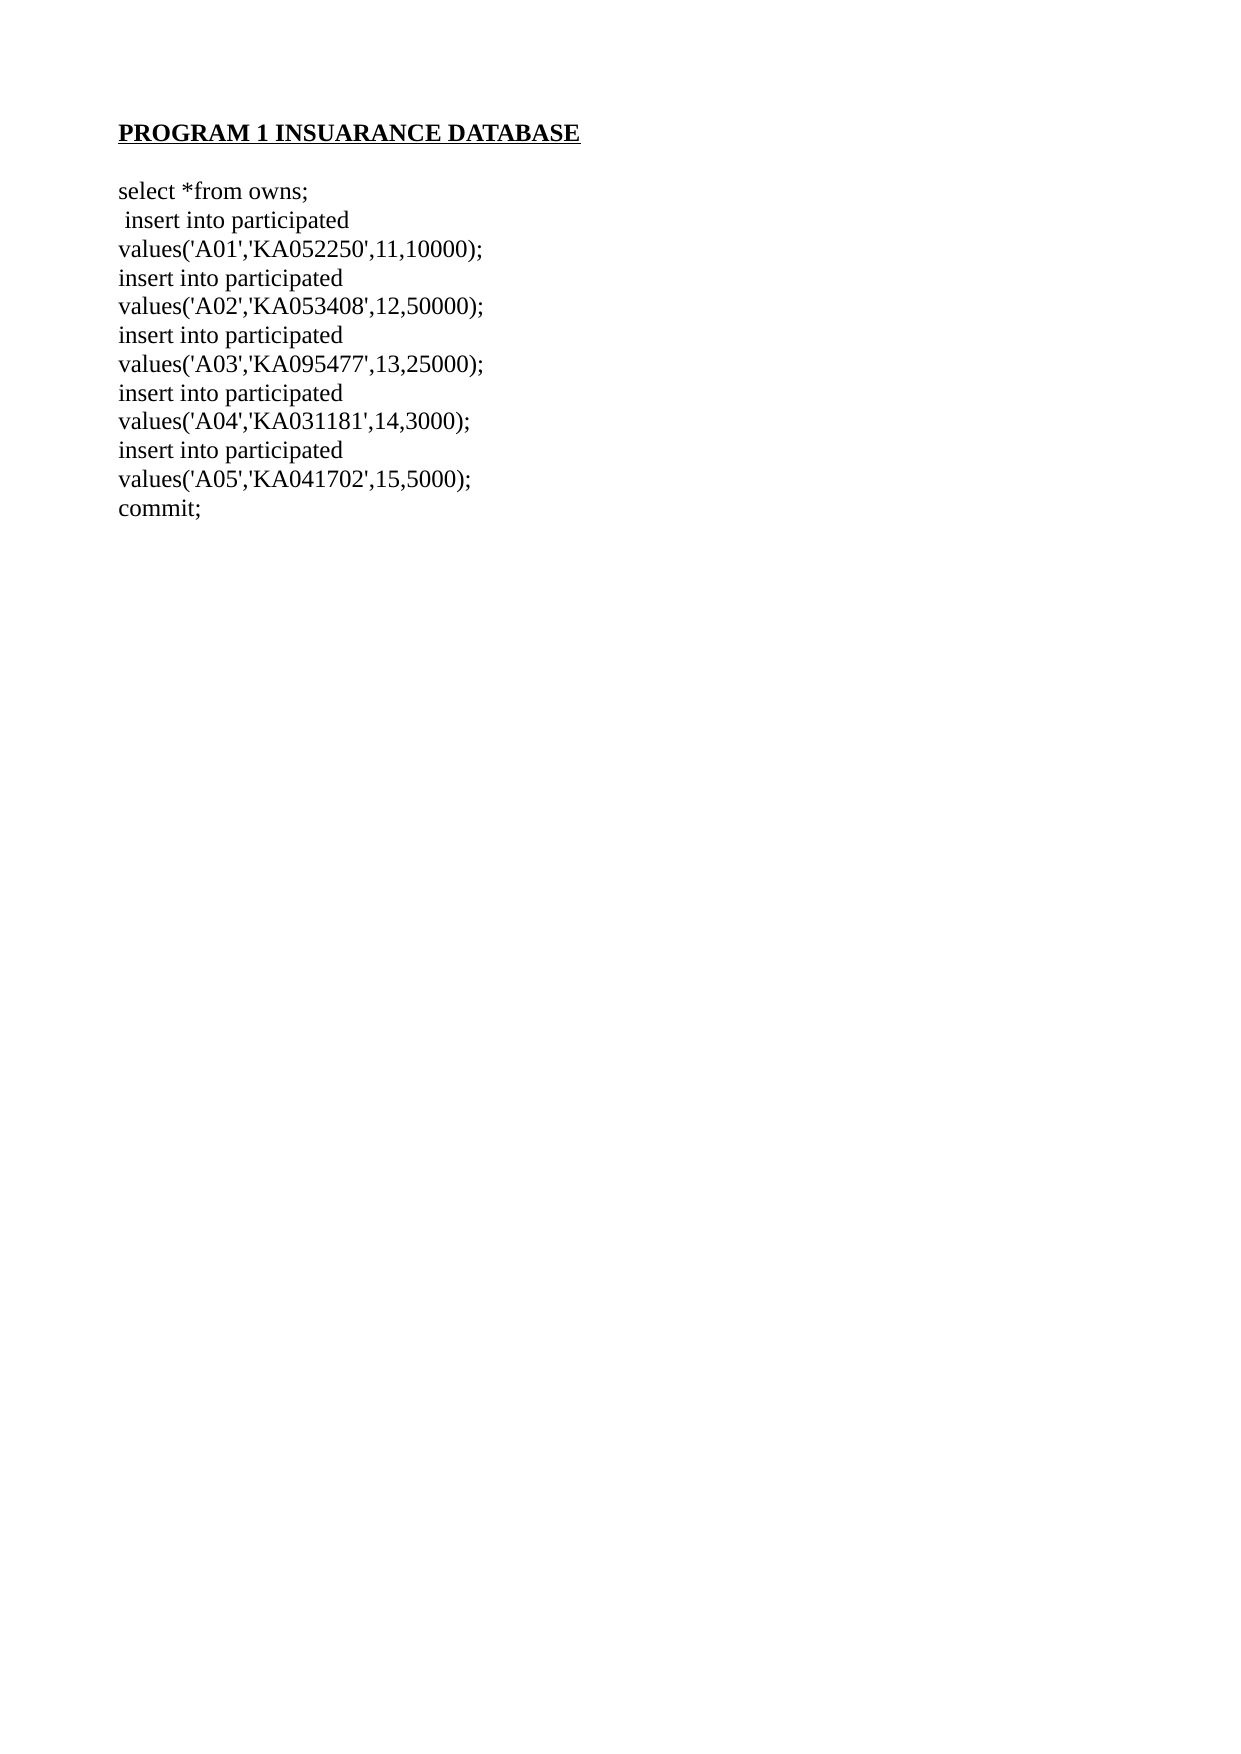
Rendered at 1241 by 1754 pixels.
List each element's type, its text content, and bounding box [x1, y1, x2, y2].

text insert into participated [118, 205, 1122, 234]
text insert into participated [118, 435, 1122, 464]
text values('A03','KA095477',13,25000); [118, 349, 1122, 378]
text select *from owns; [118, 176, 1122, 205]
text insert into participated [118, 263, 1122, 291]
text values('A01','KA052250',11,10000); [118, 234, 1122, 263]
text insert into participated [118, 320, 1122, 349]
text commit; [118, 493, 1122, 521]
text values('A02','KA053408',12,50000); [118, 291, 1122, 320]
text insert into participated [118, 378, 1122, 406]
text values('A04','KA031181',14,3000); [118, 406, 1122, 435]
text values('A05','KA041702',15,5000); [118, 464, 1122, 493]
